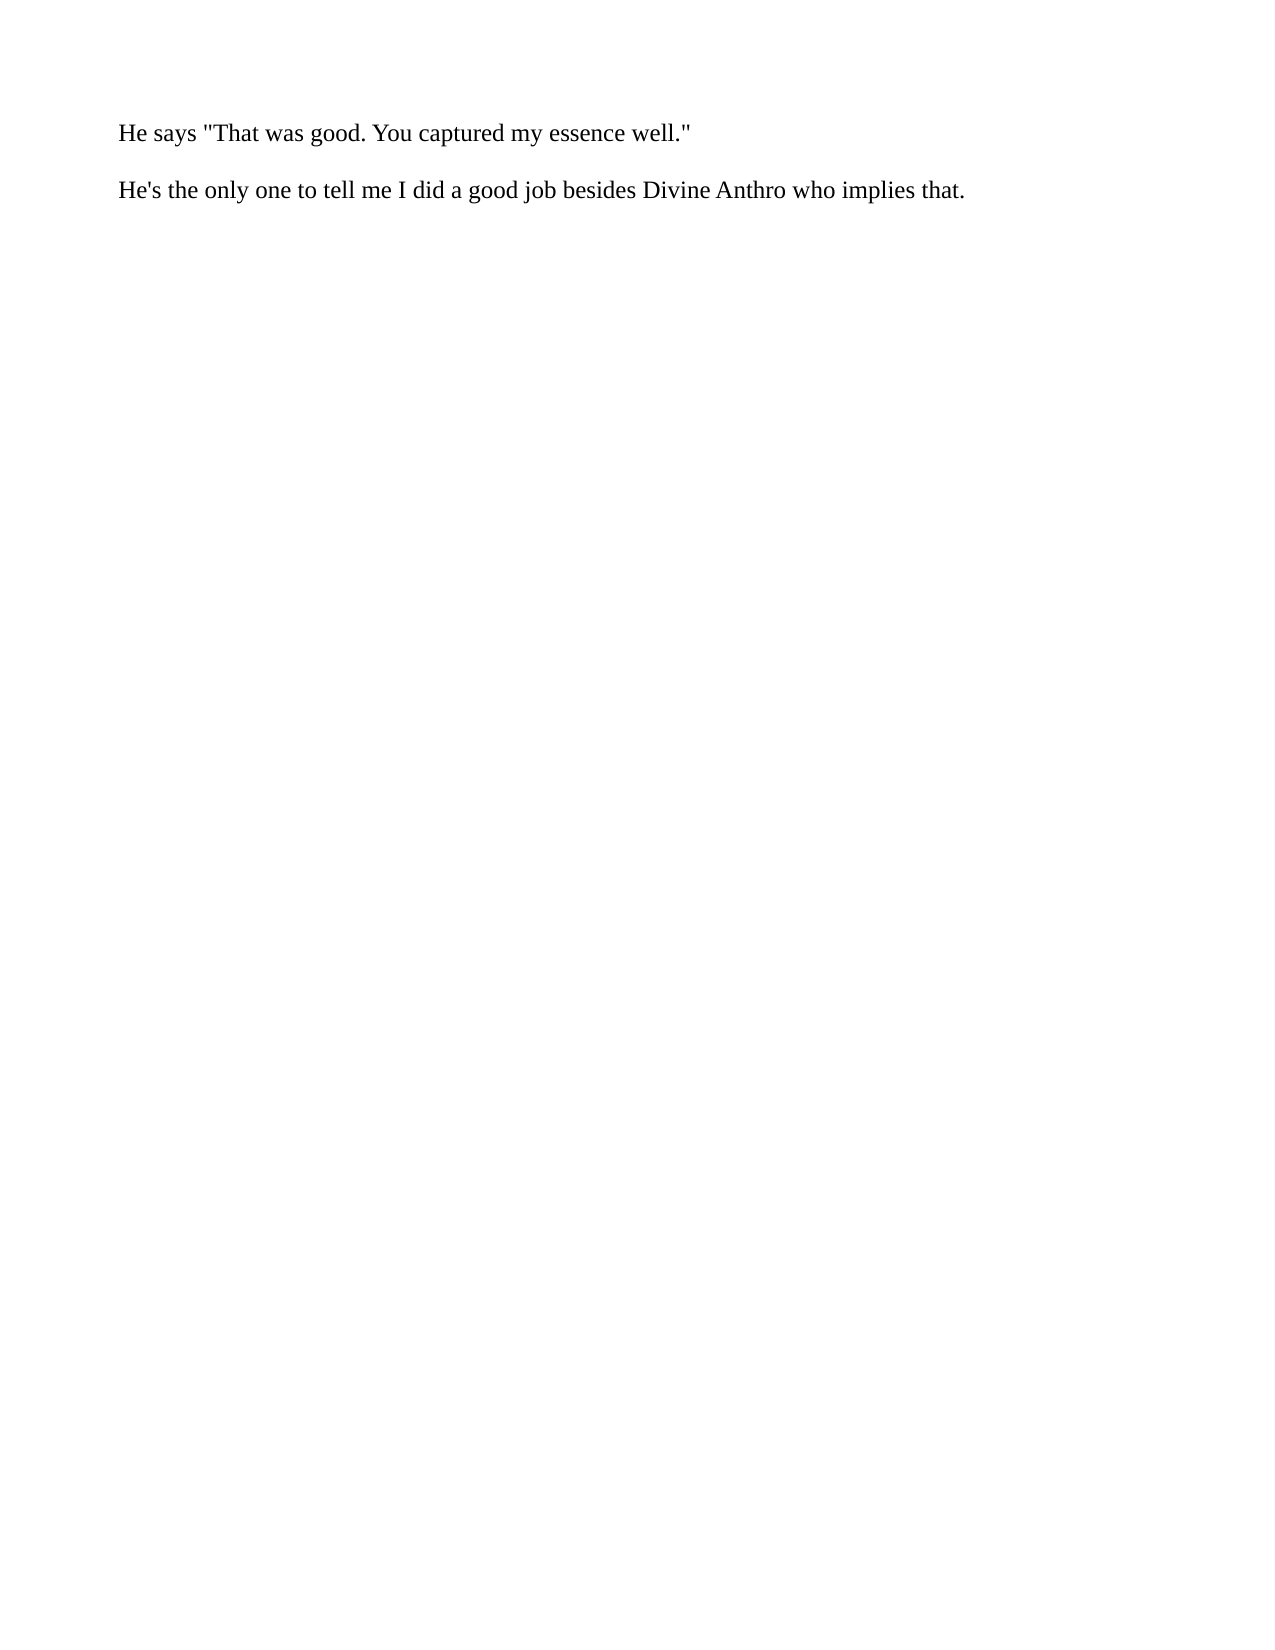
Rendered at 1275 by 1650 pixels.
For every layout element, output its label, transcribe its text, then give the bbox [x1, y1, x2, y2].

text He says "That was good. You captured my essence well." He's the only one to tell me I did a good job besides Divine Anthro who implies that. [118, 118, 1157, 204]
